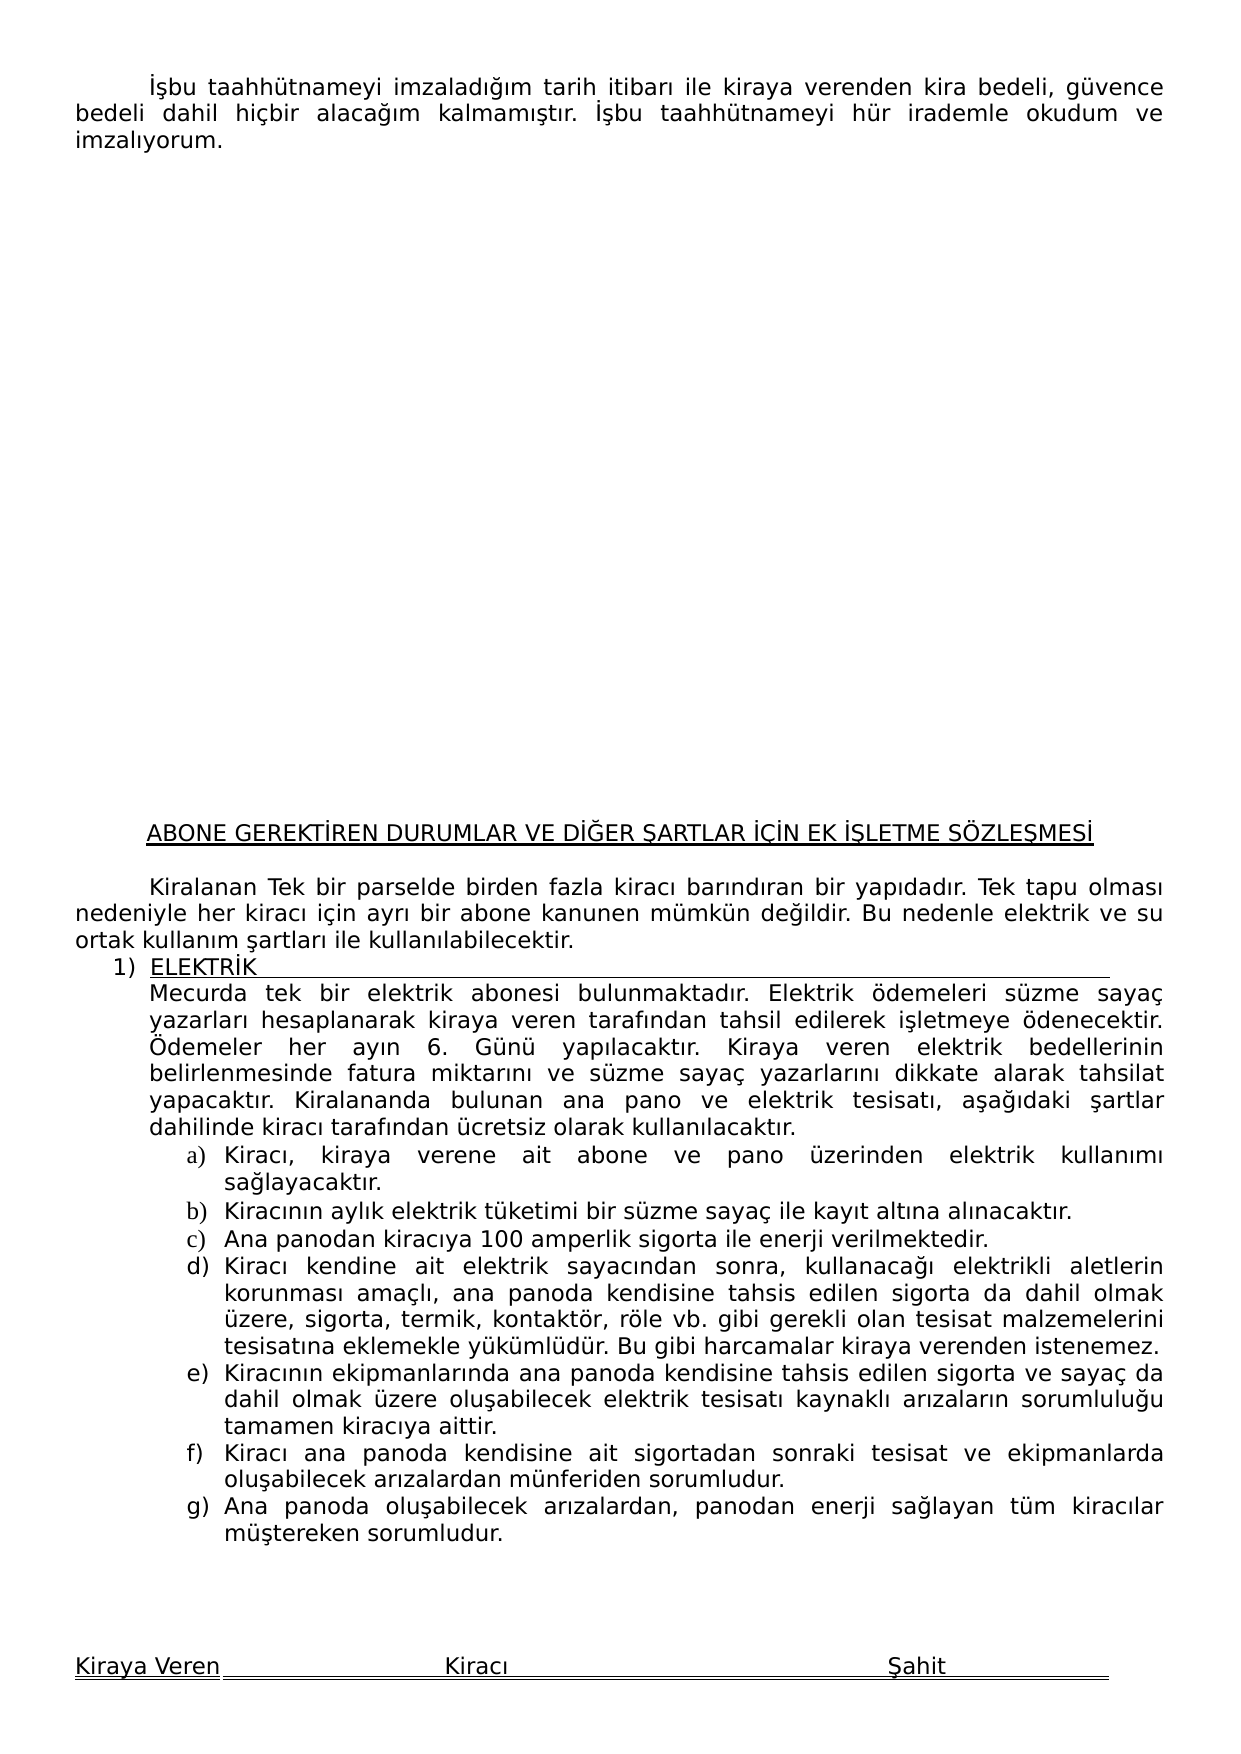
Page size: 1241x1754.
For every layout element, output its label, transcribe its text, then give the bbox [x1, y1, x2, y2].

list Kiracının aylık elektrik tüketimi bir süzme sayaç ile kayıt altına alınacaktır. [186, 1196, 1165, 1224]
list Kiracının ekipmanlarında ana panoda kendisine tahsis edilen sigorta ve sayaç da dahil olmak üzere oluşabilecek elektrik tesisatı kaynaklı arızaların sorumluluğu tamamen kiracıya aittir. [186, 1360, 1165, 1440]
list Ana panoda oluşabilecek arızalardan, panodan enerji sağlayan tüm kiracılar müştereken sorumludur. [186, 1493, 1165, 1547]
text Kiralanan Tek bir parselde birden fazla kiracı barındıran bir yapıdadır. Tek tapu olması nedeniyle her kiracı için ayrı bir abone kanunen mümkün değildir. Bu nedenle elektrik ve su ortak kullanım şartları ile kullanılabilecektir. [75, 874, 1165, 954]
list ELEKTRİK [112, 954, 1165, 980]
list Kiracı kendine ait elektrik sayacından sonra, kullanacağı elektrikli aletlerin korunması amaçlı, ana panoda kendisine tahsis edilen sigorta da dahil olmak üzere, sigorta, termik, kontaktör, röle vb. gibi gerekli olan tesisat malzemelerini tesisatına eklemekle yükümlüdür. Bu gibi harcamalar kiraya verenden istenemez. [186, 1253, 1165, 1360]
text Mecurda tek bir elektrik abonesi bulunmaktadır. Elektrik ödemeleri süzme sayaç yazarları hesaplanarak kiraya veren tarafından tahsil edilerek işletmeye ödenecektir. Ödemeler her ayın 6. Günü yapılacaktır. Kiraya veren elektrik bedellerinin belirlenmesinde fatura miktarını ve süzme sayaç yazarlarını dikkate alarak tahsilat yapacaktır. Kiralananda bulunan ana pano ve elektrik tesisatı, aşağıdaki şartlar dahilinde kiracı tarafından ücretsiz olarak kullanılacaktır. [149, 980, 1165, 1140]
text İşbu taahhütnameyi imzaladığım tarih itibarı ile kiraya verenden kira bedeli, güvence bedeli dahil hiçbir alacağım kalmamıştır. İşbu taahhütnameyi hür irademle okudum ve imzalıyorum. [75, 74, 1165, 154]
list Kiracı, kiraya verene ait abone ve pano üzerinden elektrik kullanımı sağlayacaktır. [186, 1140, 1165, 1196]
list Kiracı ana panoda kendisine ait sigortadan sonraki tesisat ve ekipmanlarda oluşabilecek arızalardan münferiden sorumludur. [186, 1440, 1165, 1493]
list Ana panodan kiracıya 100 amperlik sigorta ile enerji verilmektedir. [186, 1224, 1165, 1253]
text ABONE GEREKTİREN DURUMLAR VE DİĞER ŞARTLAR İÇİN EK İŞLETME SÖZLEŞMESİ [75, 820, 1165, 847]
